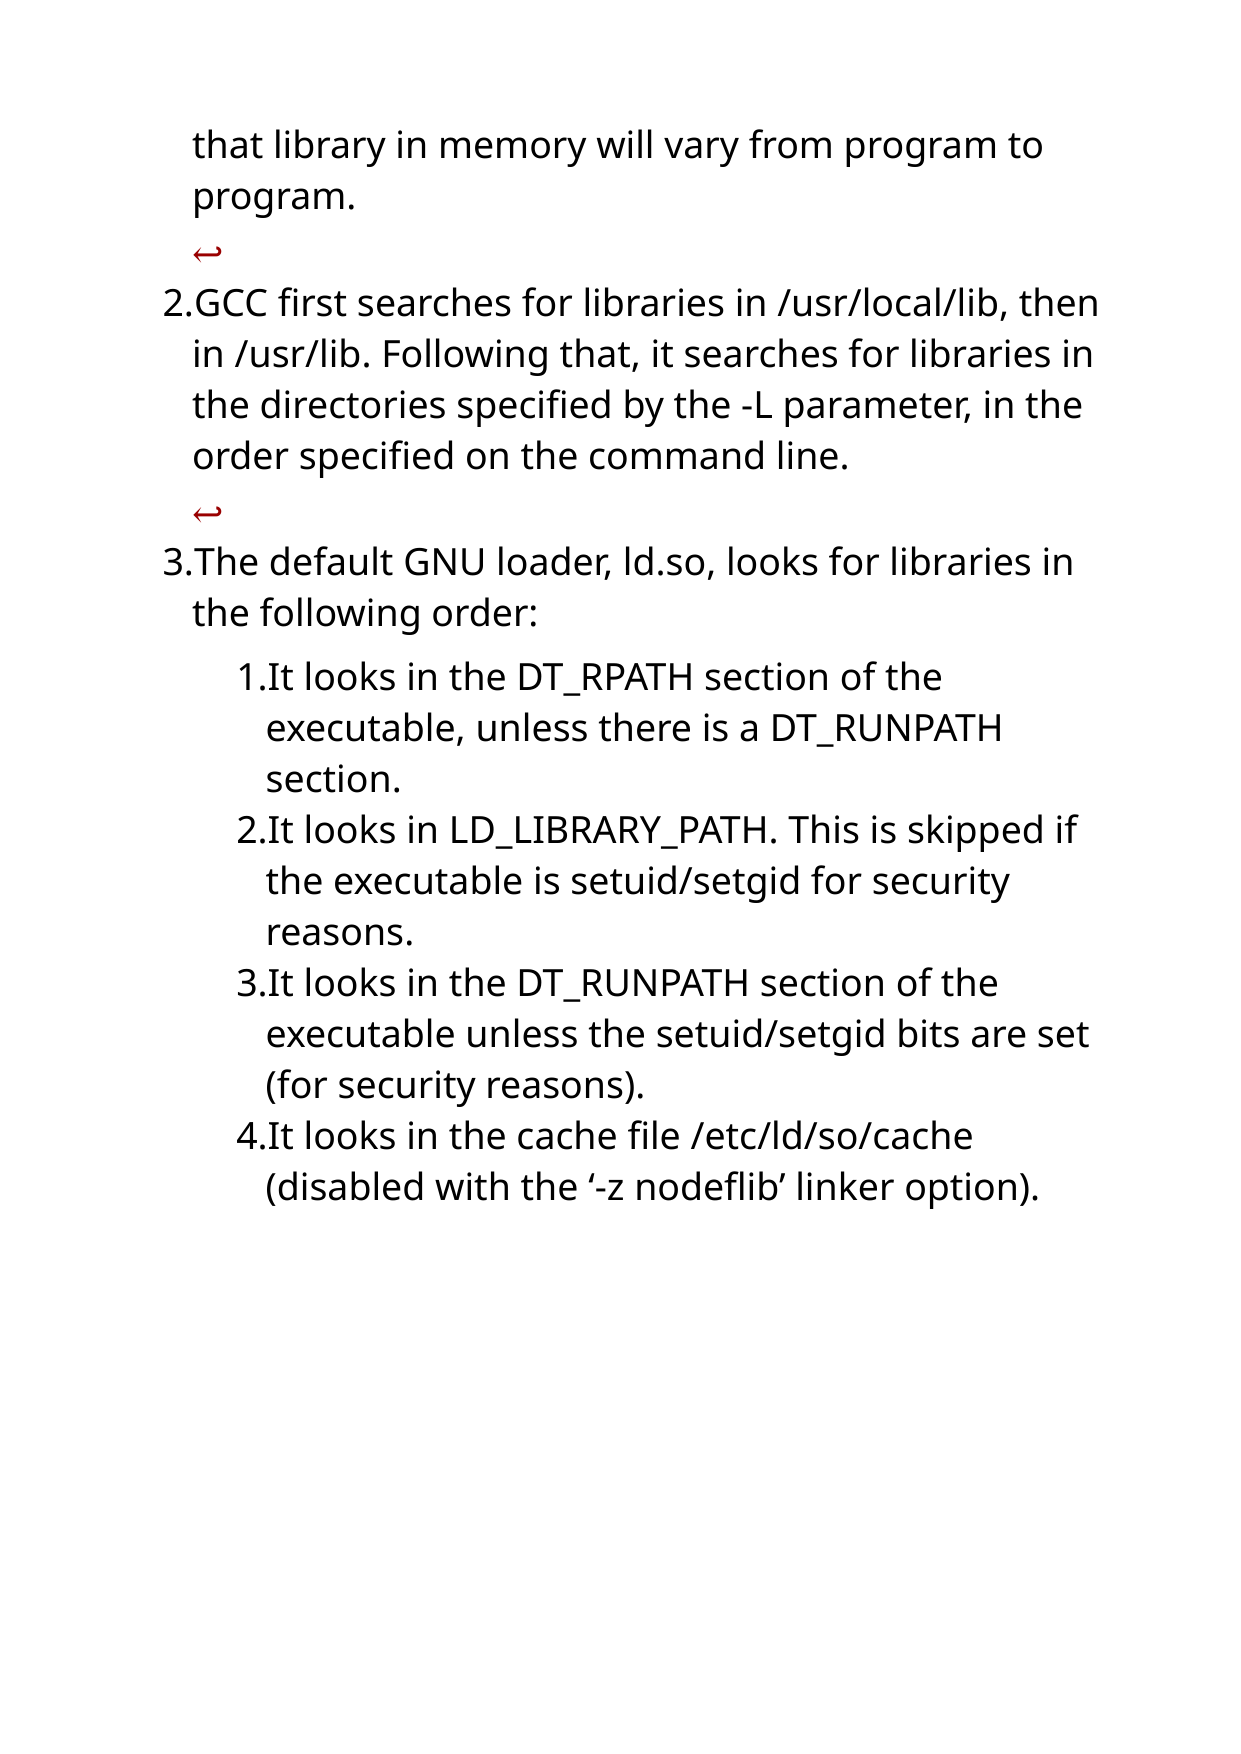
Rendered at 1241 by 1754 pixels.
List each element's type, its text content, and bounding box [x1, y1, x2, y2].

list GCC first searches for libraries in /usr/local/lib, then in /usr/lib. Following that, it searches for libraries in the directories specified by the -L parameter, in the order specified on the command line. [162, 276, 1122, 480]
list ↩ [162, 492, 1122, 536]
list It looks in the DT_RUNPATH section of the executable unless the setuid/setgid bits are set (for security reasons). [236, 956, 1122, 1109]
list It looks in LD_LIBRARY_PATH. This is skipped if the executable is setuid/setgid for security reasons. [236, 803, 1122, 956]
list that library in memory will vary from program to program. [162, 118, 1122, 220]
list ↩ [162, 233, 1122, 276]
list It looks in the cache file /etc/ld/so/cache (disabled with the ‘-z nodeflib’ linker option). [236, 1109, 1122, 1212]
list The default GNU loader, ld.so, looks for libraries in the following order: [162, 536, 1122, 638]
list It looks in the DT_RPATH section of the executable, unless there is a DT_RUNPATH section. [236, 650, 1122, 803]
